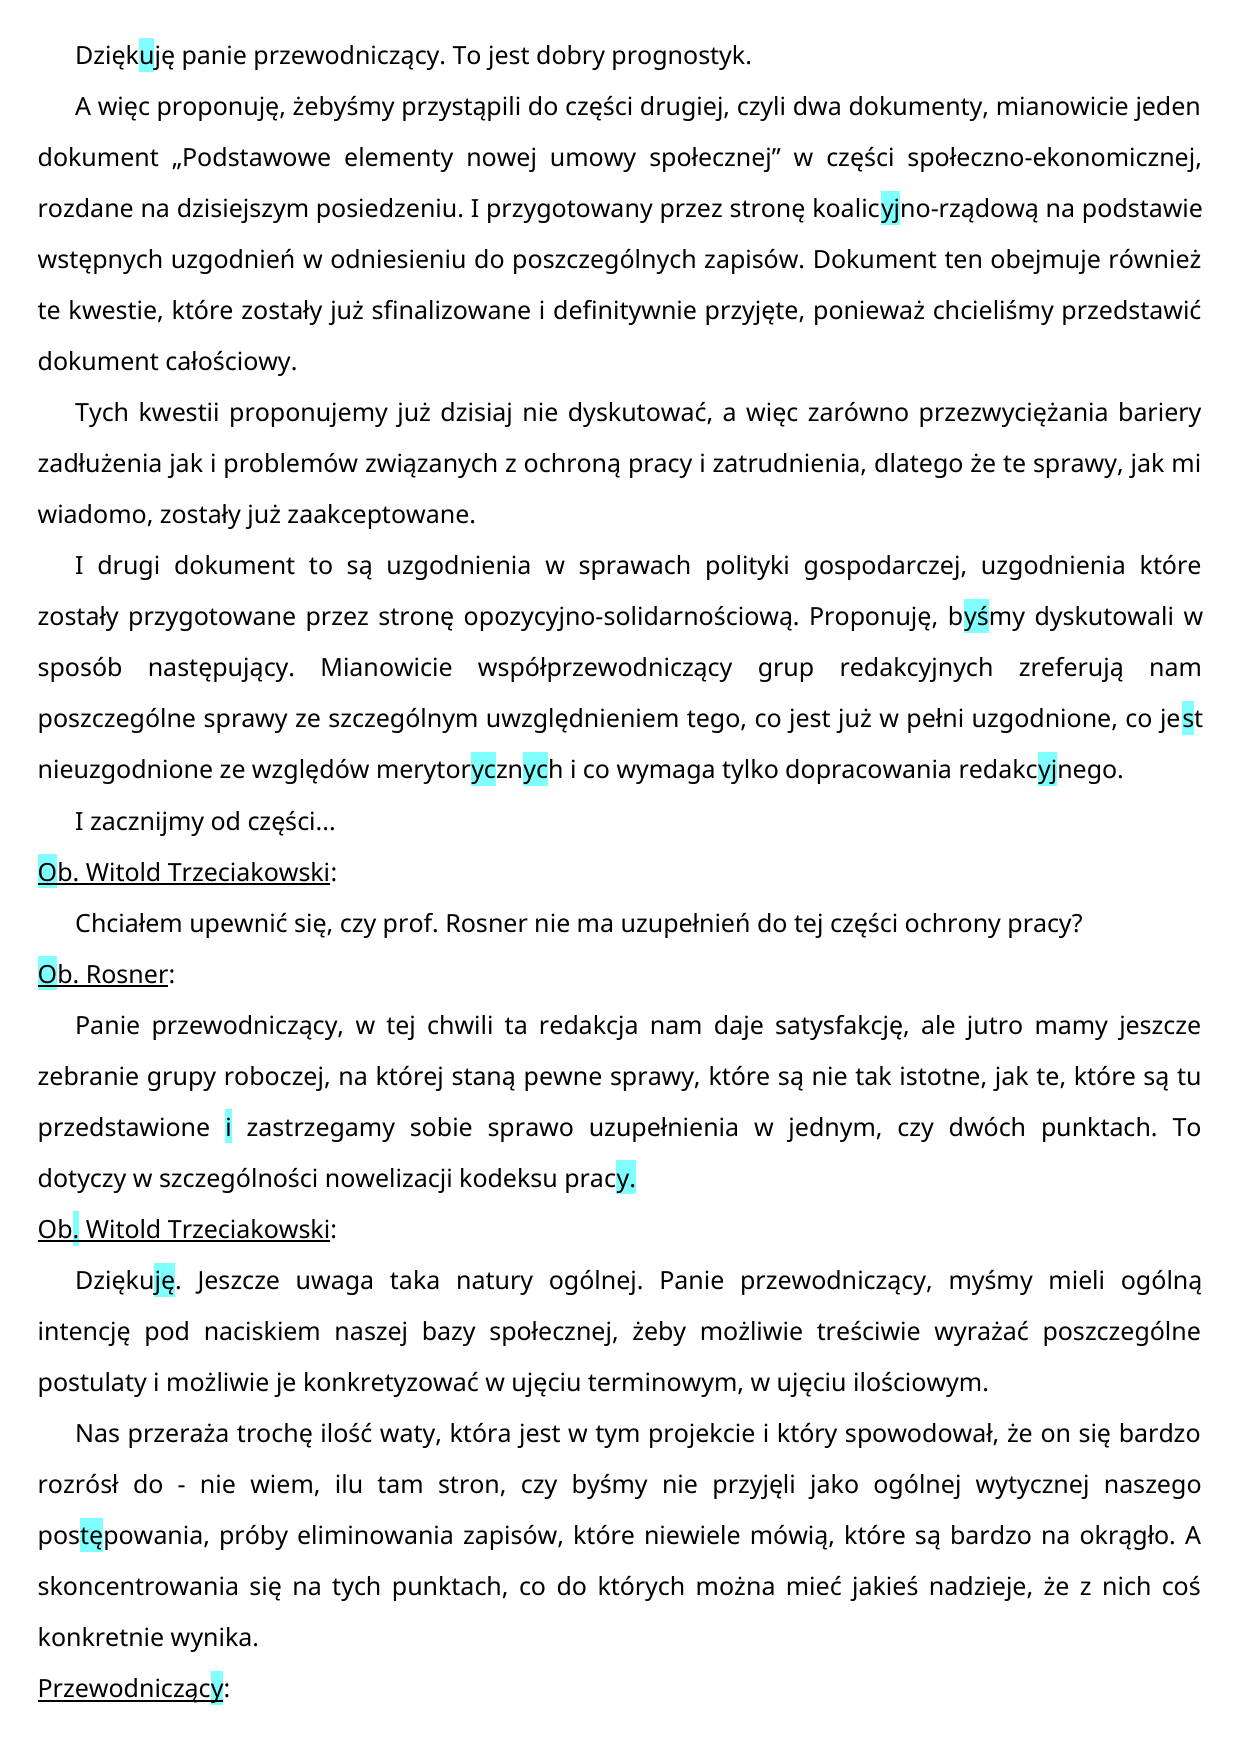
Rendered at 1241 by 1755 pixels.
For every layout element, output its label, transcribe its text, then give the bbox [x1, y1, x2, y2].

text I zacznijmy od części... [37, 803, 1203, 837]
text Chciałem upewnić się, czy prof. Rosner nie ma uzupełnień do tej części ochrony pracy? [37, 905, 1203, 939]
text Ob. Witold Trzeciakowski: [37, 1211, 1203, 1246]
text I drugi dokument to są uzgodnienia w sprawach polityki gospodarczej, uzgodnienia które zostały przygotowane przez stronę opozycyjno-solidarnościową. Proponuję, byśmy dyskutowali w sposób następujący. Mianowicie współprzewodniczący grup redakcyjnych zreferują nam poszczególne sprawy ze szczególnym uwzględnieniem tego, co jest już w pełni uzgodnione, co jest nieuzgodnione ze względów merytorycznych i co wymaga tylko dopracowania redakcyjnego. [37, 548, 1203, 786]
text Ob. Witold Trzeciakowski: [37, 854, 1203, 888]
text Panie przewodniczący, w tej chwili ta redakcja nam daje satysfakcję, ale jutro mamy jeszcze zebranie grupy roboczej, na której staną pewne sprawy, które są nie tak istotne, jak te, które są tu przedstawione i zastrzegamy sobie sprawo uzupełnienia w jednym, czy dwóch punktach. To dotyczy w szczególności nowelizacji kodeksu pracy. [37, 1007, 1203, 1194]
text Dziękuję. Jeszcze uwaga taka natury ogólnej. Panie przewodniczący, myśmy mieli ogólną intencję pod naciskiem naszej bazy społecznej, żeby możliwie treściwie wyrażać poszczególne postulaty i możliwie je konkretyzować w ujęciu terminowym, w ujęciu ilościowym. [37, 1262, 1203, 1399]
text Dziękuję panie przewodniczący. To jest dobry prognostyk. [37, 37, 1203, 72]
text Nas przeraża trochę ilość waty, która jest w tym projekcie i który spowodował, że on się bardzo rozrósł do - nie wiem, ilu tam stron, czy byśmy nie przyjęli jako ogólnej wytycznej naszego postępowania, próby eliminowania zapisów, które niewiele mówią, które są bardzo na okrągło. A skoncentrowania się na tych punktach, co do których można mieć jakieś nadzieje, że z nich coś konkretnie wynika. [37, 1416, 1203, 1654]
text A więc proponuję, żebyśmy przystąpili do części drugiej, czyli dwa dokumenty, mianowicie jeden dokument „Podstawowe elementy nowej umowy społecznej” w części społeczno-ekonomicznej, rozdane na dzisiejszym posiedzeniu. I przygotowany przez stronę koalicyjno-rządową na podstawie wstępnych uzgodnień w odniesieniu do poszczególnych zapisów. Dokument ten obejmuje również te kwestie, które zostały już sfinalizowane i definitywnie przyjęte, ponieważ chcieliśmy przedstawić dokument całościowy. [37, 88, 1203, 378]
text Przewodniczący: [37, 1671, 1203, 1705]
text Tych kwestii proponujemy już dzisiaj nie dyskutować, a więc zarówno przezwyciężania bariery zadłużenia jak i problemów związanych z ochroną pracy i zatrudnienia, dlatego że te sprawy, jak mi wiadomo, zostały już zaakceptowane. [37, 395, 1203, 531]
text Ob. Rosner: [37, 956, 1203, 990]
